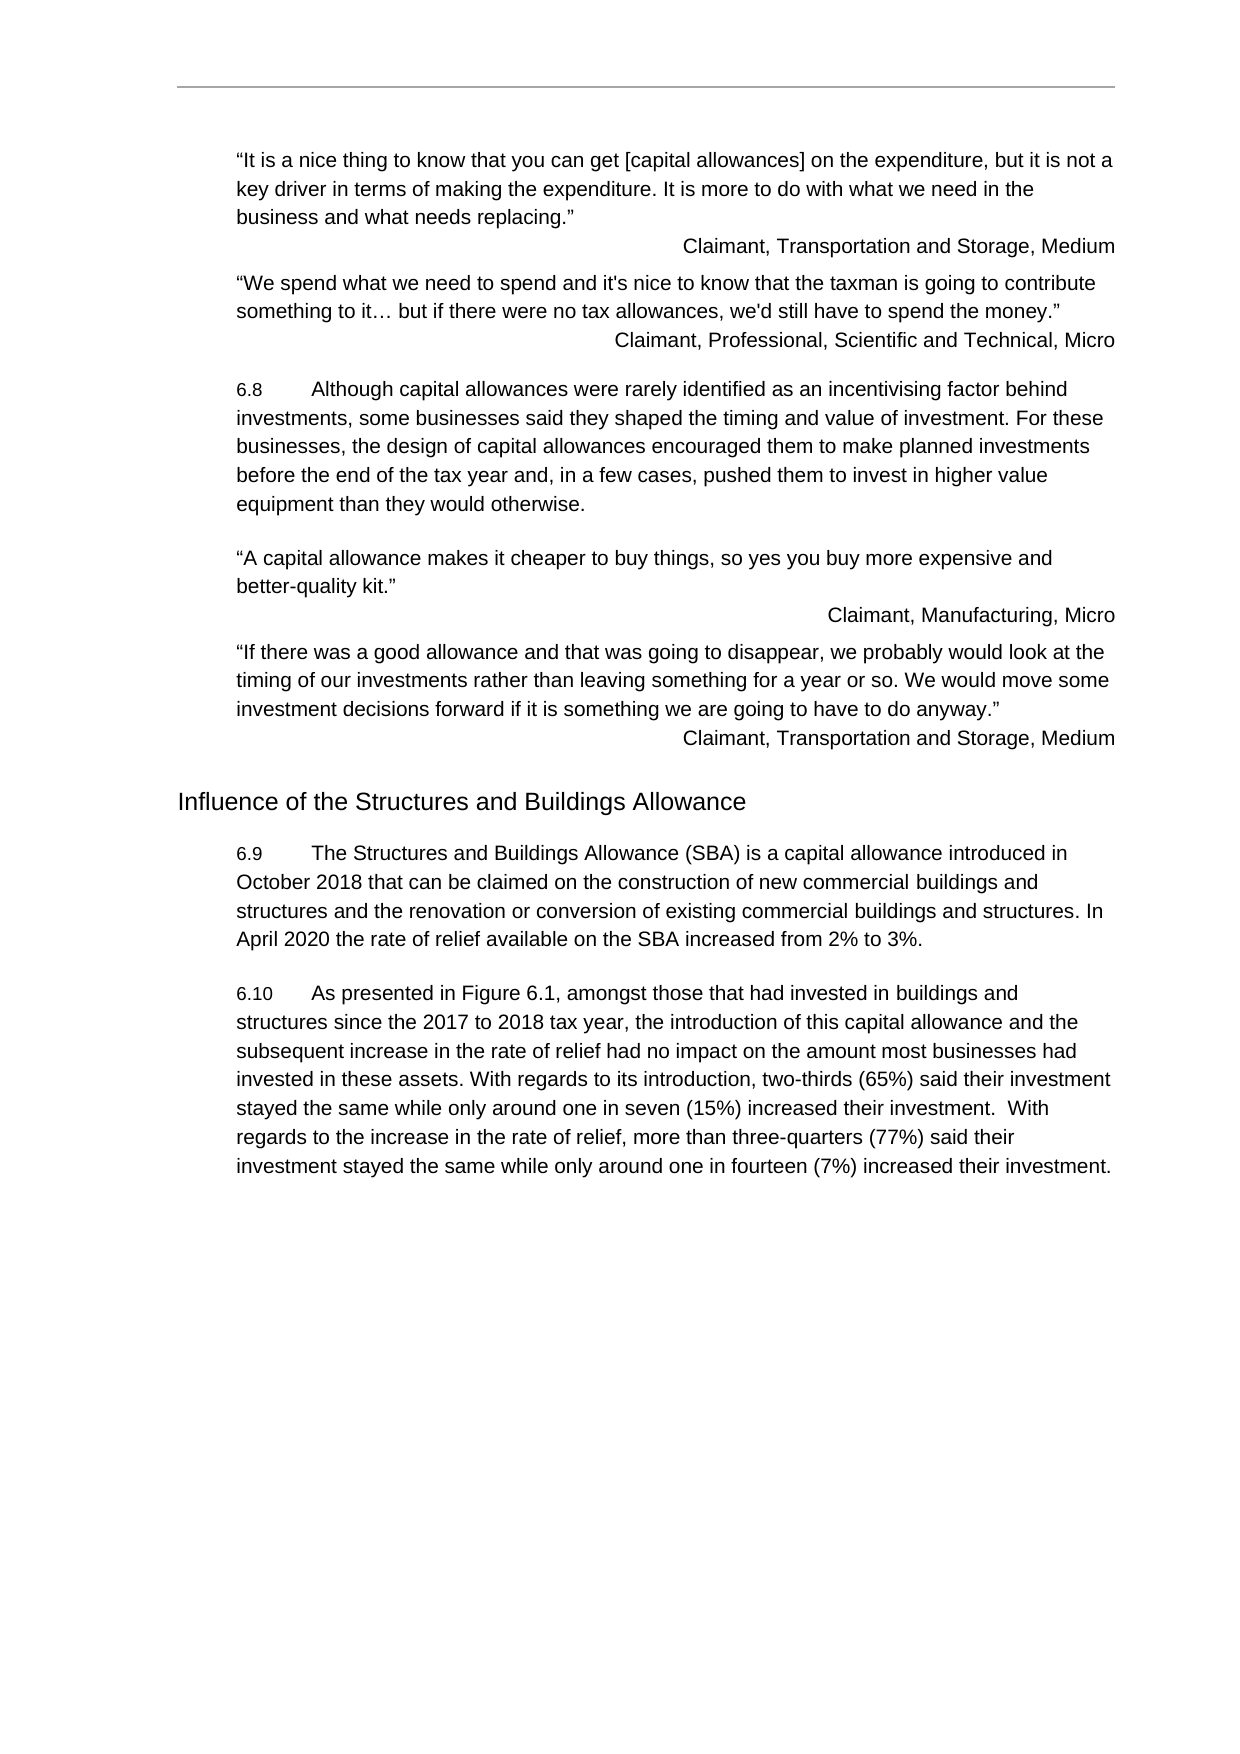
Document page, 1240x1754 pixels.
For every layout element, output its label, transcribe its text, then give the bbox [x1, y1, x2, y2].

text “We spend what we need to spend and it's nice to know that the taxman is going to contribute something to it… but if there were no tax allowances, we'd still have to spend the money.” [236, 270, 1115, 323]
text Claimant, Transportation and Storage, Medium [177, 726, 1115, 750]
text “If there was a good allowance and that was going to disappear, we probably would look at the timing of our investments rather than leaving something for a year or so. We would move some investment decisions forward if it is something we are going to have to do anyway.” [236, 639, 1115, 721]
list Although capital allowances were rarely identified as an incentivising factor behind investments, some businesses said they shaped the timing and value of investment. For these businesses, the design of capital allowances encouraged them to make planned investments before the end of the tax year and, in a few cases, pushed them to invest in higher value equipment than they would otherwise. [236, 377, 1115, 516]
text “A capital allowance makes it cheaper to buy things, so yes you buy more expensive and better-quality kit.” [236, 546, 1115, 598]
list The Structures and Buildings Allowance (SBA) is a capital allowance introduced in October 2018 that can be claimed on the construction of new commercial buildings and structures and the renovation or conversion of existing commercial buildings and structures. In April 2020 the rate of relief available on the SBA increased from 2% to 3%. [236, 841, 1115, 951]
list As presented in Figure 6.1, amongst those that had invested in buildings and structures since the 2017 to 2018 tax year, the introduction of this capital allowance and the subsequent increase in the rate of relief had no impact on the amount most businesses had invested in these assets. With regards to its introduction, two-thirds (65%) said their investment stayed the same while only around one in seven (15%) increased their investment. With regards to the increase in the rate of relief, more than three-quarters (77%) said their investment stayed the same while only around one in fourteen (7%) increased their investment. [236, 981, 1115, 1177]
text Claimant, Manufacturing, Micro [177, 603, 1115, 627]
text “It is a nice thing to know that you can get [capital allowances] on the expenditure, but it is not a key driver in terms of making the expenditure. It is more to do with what we need in the business and what needs replacing.” [236, 148, 1115, 229]
subtitle Influence of the Structures and Buildings Allowance [177, 787, 1115, 816]
text Claimant, Transportation and Storage, Medium [177, 234, 1115, 258]
text Claimant, Professional, Scientific and Technical, Micro [177, 328, 1115, 352]
